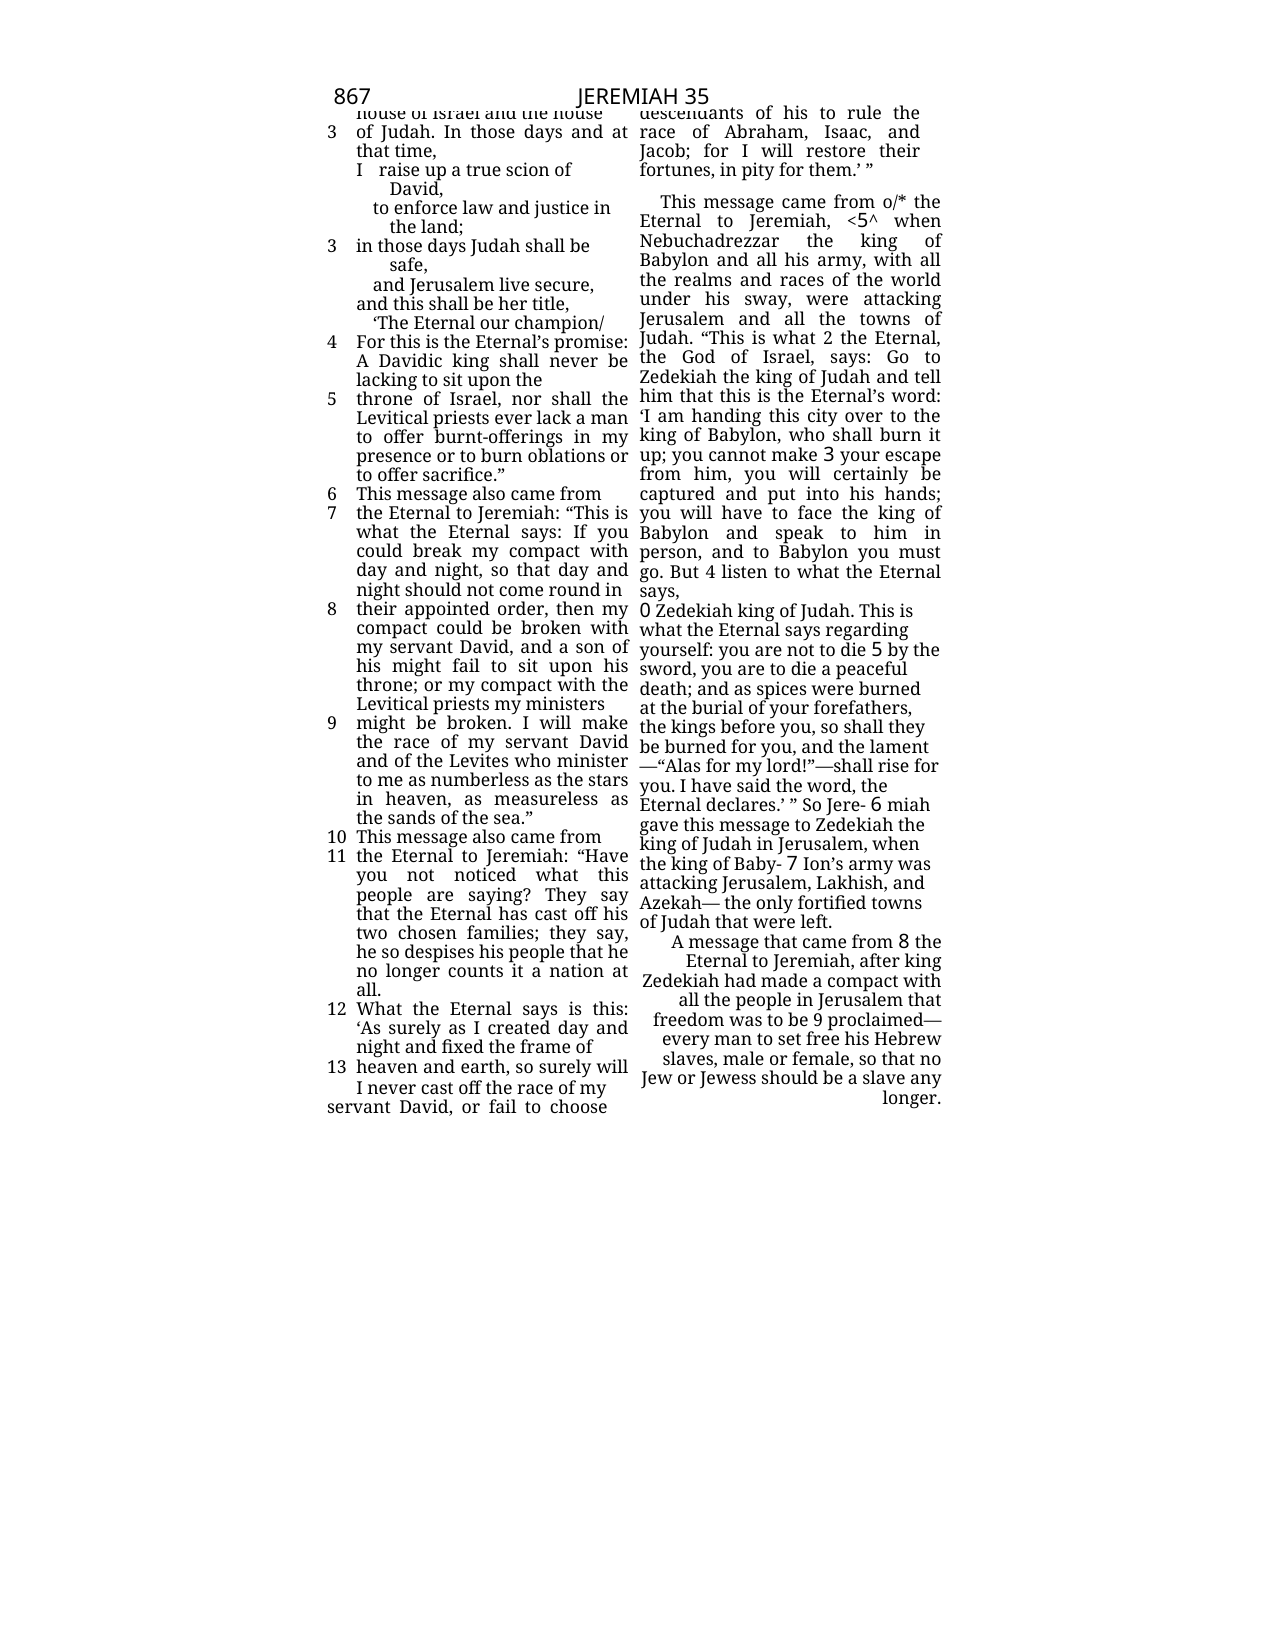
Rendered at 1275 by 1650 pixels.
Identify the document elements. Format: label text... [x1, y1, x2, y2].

list For this is the Eternal’s promise: A Davidic king shall never be lacking to sit upon the [327, 333, 629, 390]
list their appointed order, then my compact could be broken with my servant David, and a son of his might fail to sit upon his throne; or my compact with the Levitical priests my ministers [327, 600, 629, 714]
list the Eternal to Jeremiah: “Have you not noticed what this people are saying? They say that the Eternal has cast off his two chosen families; they say, he so despises his people that he no longer counts it a nation at all. [327, 848, 629, 1000]
text to enforce law and justice in the land; [373, 199, 629, 238]
text house of Israel and the house [356, 111, 629, 123]
list the Eternal to Jeremiah: “This is what the Eternal says: If you could break my compact with day and night, so that day and night should not come round in [327, 504, 629, 600]
list might be broken. I will make the race of my servant David and of the Levites who minister to me as numberless as the stars in heaven, as measureless as the sands of the sea.” [327, 714, 629, 828]
list throne of Israel, nor shall the Levitical priests ever lack a man to offer burnt-offerings in my presence or to burn oblations or to offer sacrifice.” [327, 390, 629, 485]
text This message came from o/* the Eternal to Jeremiah, <5^ when Nebuchadrezzar the king of Babylon and all his army, with all the realms and races of the world under his sway, were attacking Jerusalem and all the towns of Judah. “This is what 2 the Eternal, the God of Israel, says: Go to Zedekiah the king of Judah and tell him that this is the Eternal’s word: ‘I am handing this city over to the king of Babylon, who shall burn it up; you cannot make 3 your escape from him, you will certainly be captured and put into his hands; you will have to face the king of Babylon and speak to him in person, and to Babylon you must go. But 4 listen to what the Eternal says, [639, 192, 941, 602]
list This message also came from [327, 828, 629, 848]
list in those days Judah shall be [327, 238, 629, 257]
text A message that came from 8 the Eternal to Jeremiah, after king Zedekiah had made a com­pact with all the people in Jeru­salem that freedom was to be 9 proclaimed—every man to set free his Hebrew slaves, male or female, so that no Jew or Jewess should be a slave any longer. [639, 933, 941, 1108]
list heaven and earth, so surely will I never cast off the race of my [327, 1057, 629, 1098]
text and Jerusalem live secure, and this shall be her title, [356, 276, 629, 314]
text 0 Zedekiah king of Judah. This is what the Eternal says regard­ing yourself: you are not to die 5 by the sword, you are to die a peaceful death; and as spices were burned at the burial of your forefathers, the kings be­fore you, so shall they be burned for you, and the lament—“Alas for my lord!”—shall rise for you. I have said the word, the Eternal declares.’ ” So Jere- 6 miah gave this message to Zede­kiah the king of Judah in Jeru­salem, when the king of Baby- 7 Ion’s army was attacking Jeru­salem, Lakhish, and Azekah— the only fortified towns of Judah that were left. [639, 602, 941, 933]
text ‘The Eternal our champion/ [356, 314, 629, 333]
list raise up a true scion of David, [356, 161, 629, 199]
list What the Eternal says is this: ‘As surely as I created day and night and fixed the frame of [327, 1000, 629, 1057]
list of Judah. In those days and at that time, [327, 123, 629, 161]
list This message also came from [327, 485, 629, 504]
text servant David, or fail to choose descendants of his to rule the race of Abraham, Isaac, and Jacob; for I will restore their fortunes, in pity for them.’ ” [327, 1098, 608, 1117]
text safe, [389, 257, 629, 276]
text servant David, or fail to choose descendants of his to rule the race of Abraham, Isaac, and Jacob; for I will restore their fortunes, in pity for them.’ ” [639, 104, 921, 180]
